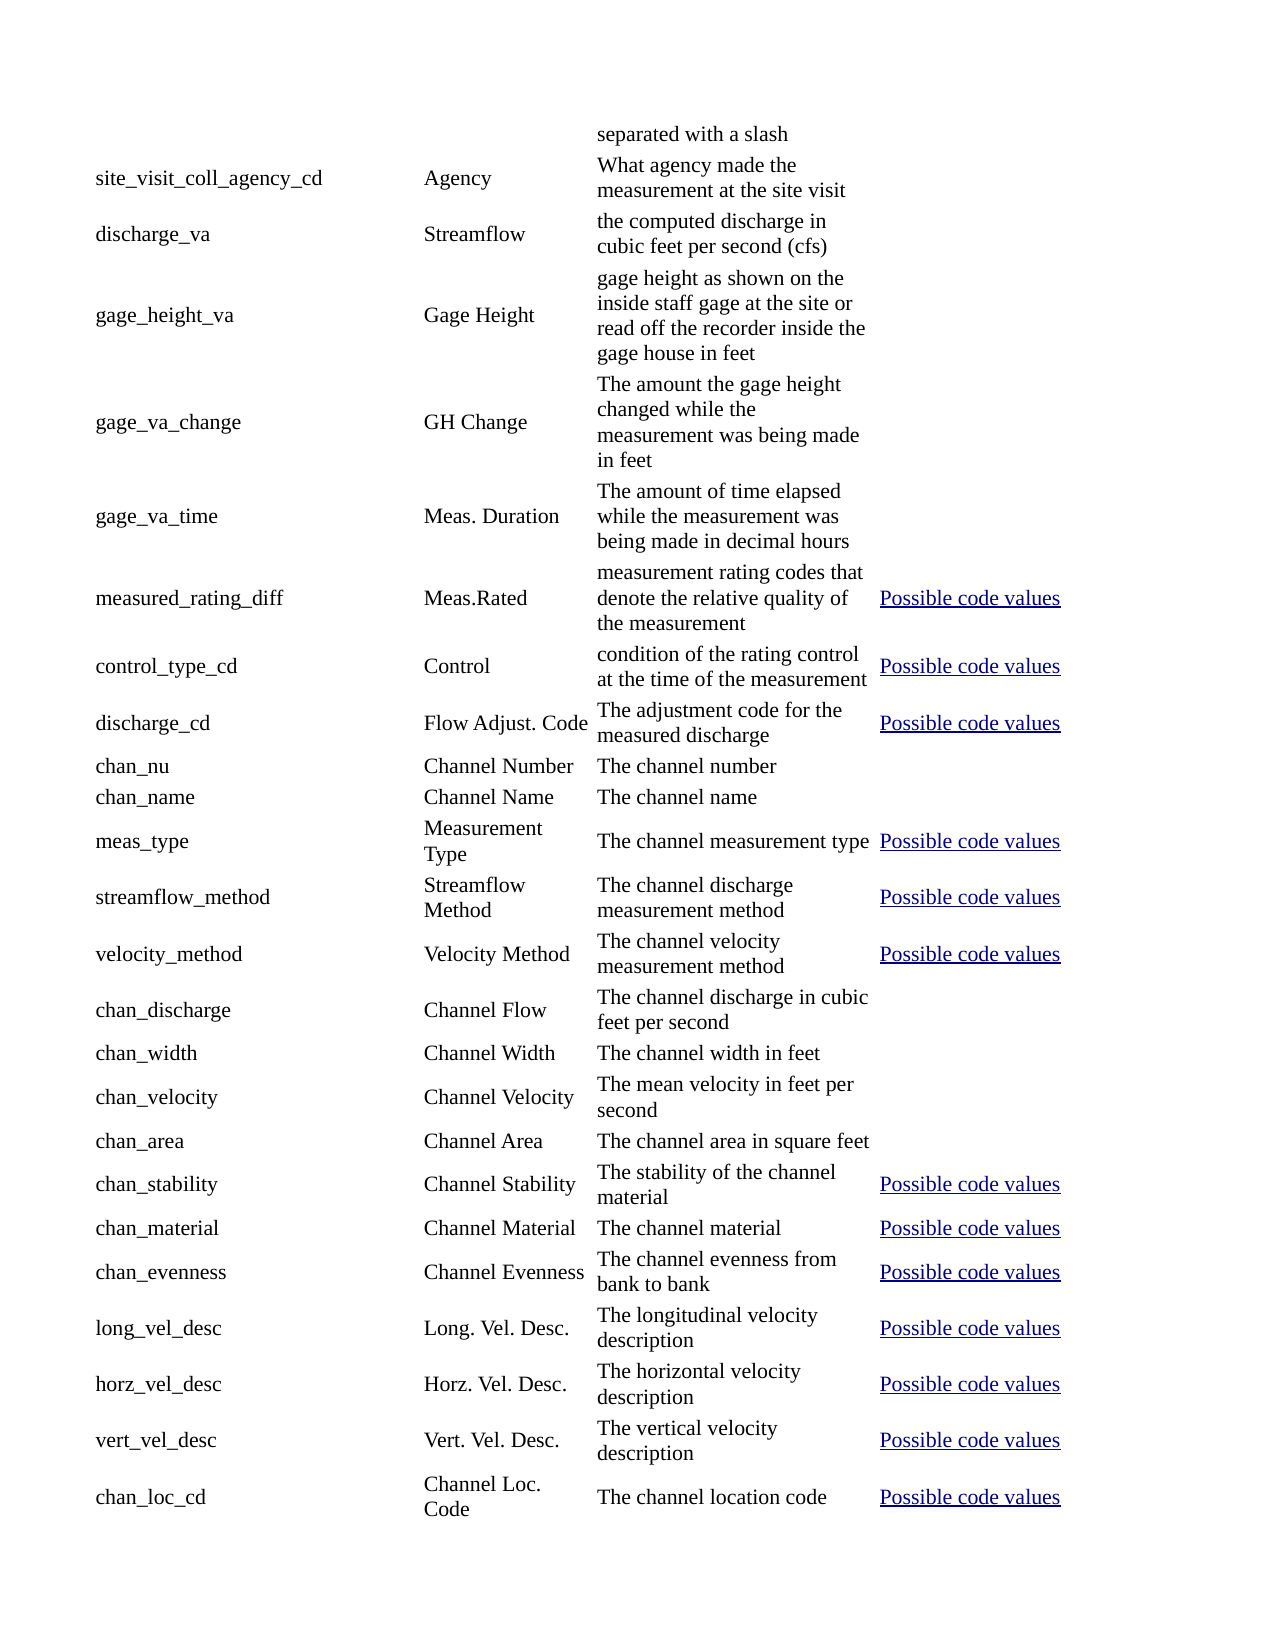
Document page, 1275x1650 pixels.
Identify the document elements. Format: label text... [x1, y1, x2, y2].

table_cell GH Change [421, 368, 594, 475]
table_cell Possible code values [876, 813, 1115, 869]
table_cell chan_material [93, 1212, 421, 1243]
table_cell streamflow_method [93, 869, 421, 925]
table_cell Meas.Rated [421, 556, 594, 638]
table_cell Possible code values [876, 1412, 1115, 1468]
table_cell The channel number [594, 750, 876, 781]
table_cell [876, 262, 1115, 368]
table_cell [876, 1038, 1115, 1068]
table_cell chan_nu [93, 750, 421, 781]
table_cell gage_height_va [93, 262, 421, 368]
table_cell The channel evenness from bank to bank [594, 1243, 876, 1299]
table_cell Vert. Vel. Desc. [421, 1412, 594, 1468]
table_cell gage_va_time [93, 475, 421, 556]
table_cell [876, 1125, 1115, 1156]
table_cell [93, 118, 421, 149]
table_cell The channel discharge in cubic feet per second [594, 981, 876, 1037]
table_cell Channel Flow [421, 981, 594, 1037]
table_cell The mean velocity in feet per second [594, 1069, 876, 1125]
table_cell Possible code values [876, 556, 1115, 638]
table_cell control_type_cd [93, 638, 421, 694]
table_cell Possible code values [876, 694, 1115, 750]
table_cell discharge_va [93, 205, 421, 262]
table_cell Channel Loc. Code [421, 1468, 594, 1524]
table_cell The channel width in feet [594, 1038, 876, 1068]
table_cell The stability of the channel material [594, 1156, 876, 1212]
table_cell The channel name [594, 781, 876, 812]
table_cell Channel Velocity [421, 1069, 594, 1125]
table_cell velocity_method [93, 925, 421, 981]
table_cell Possible code values [876, 1156, 1115, 1212]
table_cell chan_name [93, 781, 421, 812]
table_cell The channel material [594, 1212, 876, 1243]
table_cell Channel Evenness [421, 1243, 594, 1299]
table_cell Streamflow Method [421, 869, 594, 925]
table_cell measured_rating_diff [93, 556, 421, 638]
table_cell Channel Number [421, 750, 594, 781]
table_cell Control [421, 638, 594, 694]
table_cell Horz. Vel. Desc. [421, 1356, 594, 1412]
table_cell The horizontal velocity description [594, 1356, 876, 1412]
table_cell Channel Width [421, 1038, 594, 1068]
table_cell Channel Stability [421, 1156, 594, 1212]
table_cell measurement rating codes that denote the relative quality of the measurement [594, 556, 876, 638]
table_cell The channel measurement type [594, 813, 876, 869]
table_cell gage height as shown on the inside staff gage at the site or read off the recorder inside the gage house in feet [594, 262, 876, 368]
table_cell Flow Adjust. Code [421, 694, 594, 750]
table_cell Possible code values [876, 1356, 1115, 1412]
table_cell horz_vel_desc [93, 1356, 421, 1412]
table_cell Possible code values [876, 1243, 1115, 1299]
table_cell [876, 118, 1115, 149]
table_cell Velocity Method [421, 925, 594, 981]
table_cell The channel velocity measurement method [594, 925, 876, 981]
table_cell The amount the gage height changed while the measurement was being made in feet [594, 368, 876, 475]
table_cell chan_stability [93, 1156, 421, 1212]
table_cell Possible code values [876, 638, 1115, 694]
table_cell site_visit_coll_agency_cd [93, 149, 421, 205]
table_cell The amount of time elapsed while the measurement was being made in decimal hours [594, 475, 876, 556]
table_cell gage_va_change [93, 368, 421, 475]
table_cell [876, 205, 1115, 262]
table_cell The vertical velocity description [594, 1412, 876, 1468]
table_cell [876, 149, 1115, 205]
table_cell Streamflow [421, 205, 594, 262]
table_cell chan_loc_cd [93, 1468, 421, 1524]
table_cell Meas. Duration [421, 475, 594, 556]
table_cell chan_discharge [93, 981, 421, 1037]
table_cell condition of the rating control at the time of the measurement [594, 638, 876, 694]
table_cell the computed discharge in cubic feet per second (cfs) [594, 205, 876, 262]
table_cell chan_velocity [93, 1069, 421, 1125]
table_cell Possible code values [876, 1299, 1115, 1356]
table_cell vert_vel_desc [93, 1412, 421, 1468]
table_cell chan_area [93, 1125, 421, 1156]
table_cell separated with a slash [594, 118, 876, 149]
table_cell chan_width [93, 1038, 421, 1068]
table_cell [876, 475, 1115, 556]
table_cell Possible code values [876, 1468, 1115, 1524]
table_cell [876, 368, 1115, 475]
table_cell [876, 750, 1115, 781]
table_cell Possible code values [876, 1212, 1115, 1243]
table_cell Long. Vel. Desc. [421, 1299, 594, 1356]
table_cell discharge_cd [93, 694, 421, 750]
table_cell [421, 118, 594, 149]
table_cell The channel area in square feet [594, 1125, 876, 1156]
table_cell chan_evenness [93, 1243, 421, 1299]
table_cell The channel discharge measurement method [594, 869, 876, 925]
table_cell The adjustment code for the measured discharge [594, 694, 876, 750]
table_cell The channel location code [594, 1468, 876, 1524]
table_cell Gage Height [421, 262, 594, 368]
table_cell meas_type [93, 813, 421, 869]
table_cell Channel Area [421, 1125, 594, 1156]
table_cell The longitudinal velocity description [594, 1299, 876, 1356]
table_cell Channel Name [421, 781, 594, 812]
table_cell [876, 981, 1115, 1037]
table_cell Possible code values [876, 925, 1115, 981]
table_cell Possible code values [876, 869, 1115, 925]
table_cell What agency made the measurement at the site visit [594, 149, 876, 205]
table_cell Measurement Type [421, 813, 594, 869]
table_cell [876, 1069, 1115, 1125]
table_cell Channel Material [421, 1212, 594, 1243]
table_cell Agency [421, 149, 594, 205]
table_cell [876, 781, 1115, 812]
table_cell long_vel_desc [93, 1299, 421, 1356]
